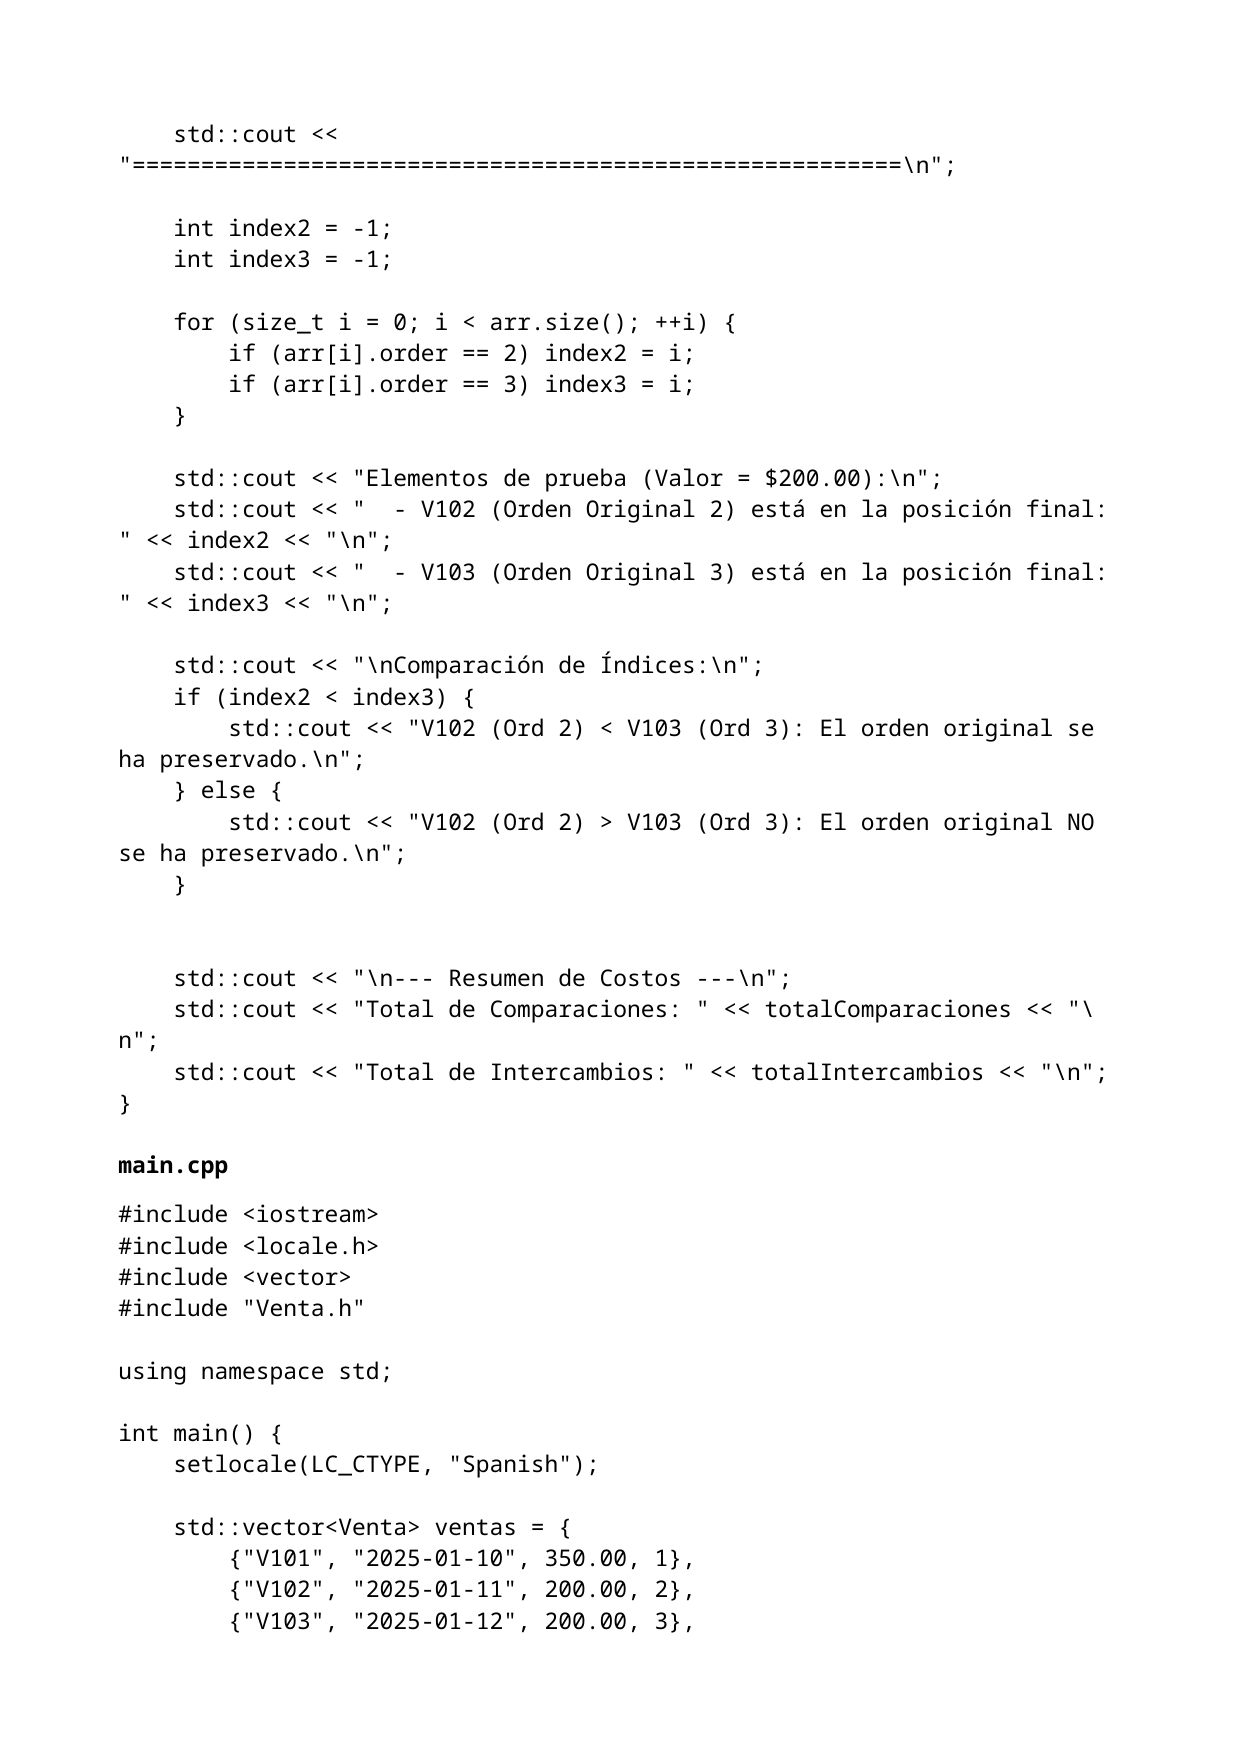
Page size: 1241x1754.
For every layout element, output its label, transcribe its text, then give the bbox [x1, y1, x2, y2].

text int index2 = -1; [118, 212, 1122, 243]
text } else { [118, 774, 1122, 806]
text {"V101", "2025-01-10", 350.00, 1}, [118, 1542, 1122, 1573]
text std::cout << "V102 (Ord 2) < V103 (Ord 3): El orden original se ha preservado.\n"; [118, 712, 1122, 774]
text using namespace std; [118, 1354, 1122, 1386]
text if (arr[i].order == 3) index3 = i; [118, 368, 1122, 399]
text #include <locale.h> [118, 1229, 1122, 1261]
text int main() { [118, 1417, 1122, 1448]
text #include <iostream> [118, 1198, 1122, 1229]
text for (size_t i = 0; i < arr.size(); ++i) { [118, 306, 1122, 337]
text std::cout << "\nComparación de Índices:\n"; [118, 649, 1122, 681]
text {"V103", "2025-01-12", 200.00, 3}, [118, 1604, 1122, 1636]
text std::cout << "\n--- Resumen de Costos ---\n"; [118, 962, 1122, 993]
text if (index2 < index3) { [118, 681, 1122, 712]
text std::cout << "V102 (Ord 2) > V103 (Ord 3): El orden original NO se ha preservado.\n"; [118, 806, 1122, 868]
text std::cout << "Elementos de prueba (Valor = $200.00):\n"; [118, 462, 1122, 493]
text std::cout << " - V102 (Orden Original 2) está en la posición final: " << index2 << "\n"; [118, 493, 1122, 556]
text std::cout << "Total de Comparaciones: " << totalComparaciones << "\n"; [118, 993, 1122, 1056]
text #include "Venta.h" [118, 1292, 1122, 1323]
text main.cpp [118, 1149, 1122, 1181]
text int index3 = -1; [118, 243, 1122, 274]
text } [118, 868, 1122, 899]
text std::cout << "Total de Intercambios: " << totalIntercambios << "\n"; [118, 1056, 1122, 1087]
text } [118, 399, 1122, 431]
text {"V102", "2025-01-11", 200.00, 2}, [118, 1573, 1122, 1604]
text } [118, 1087, 1122, 1118]
text if (arr[i].order == 2) index2 = i; [118, 337, 1122, 368]
text setlocale(LC_CTYPE, "Spanish"); [118, 1448, 1122, 1479]
text std::vector<Venta> ventas = { [118, 1511, 1122, 1542]
text std::cout << " - V103 (Orden Original 3) está en la posición final: " << index3 << "\n"; [118, 556, 1122, 618]
text #include <vector> [118, 1261, 1122, 1292]
text std::cout << "========================================================\n"; [118, 118, 1122, 181]
